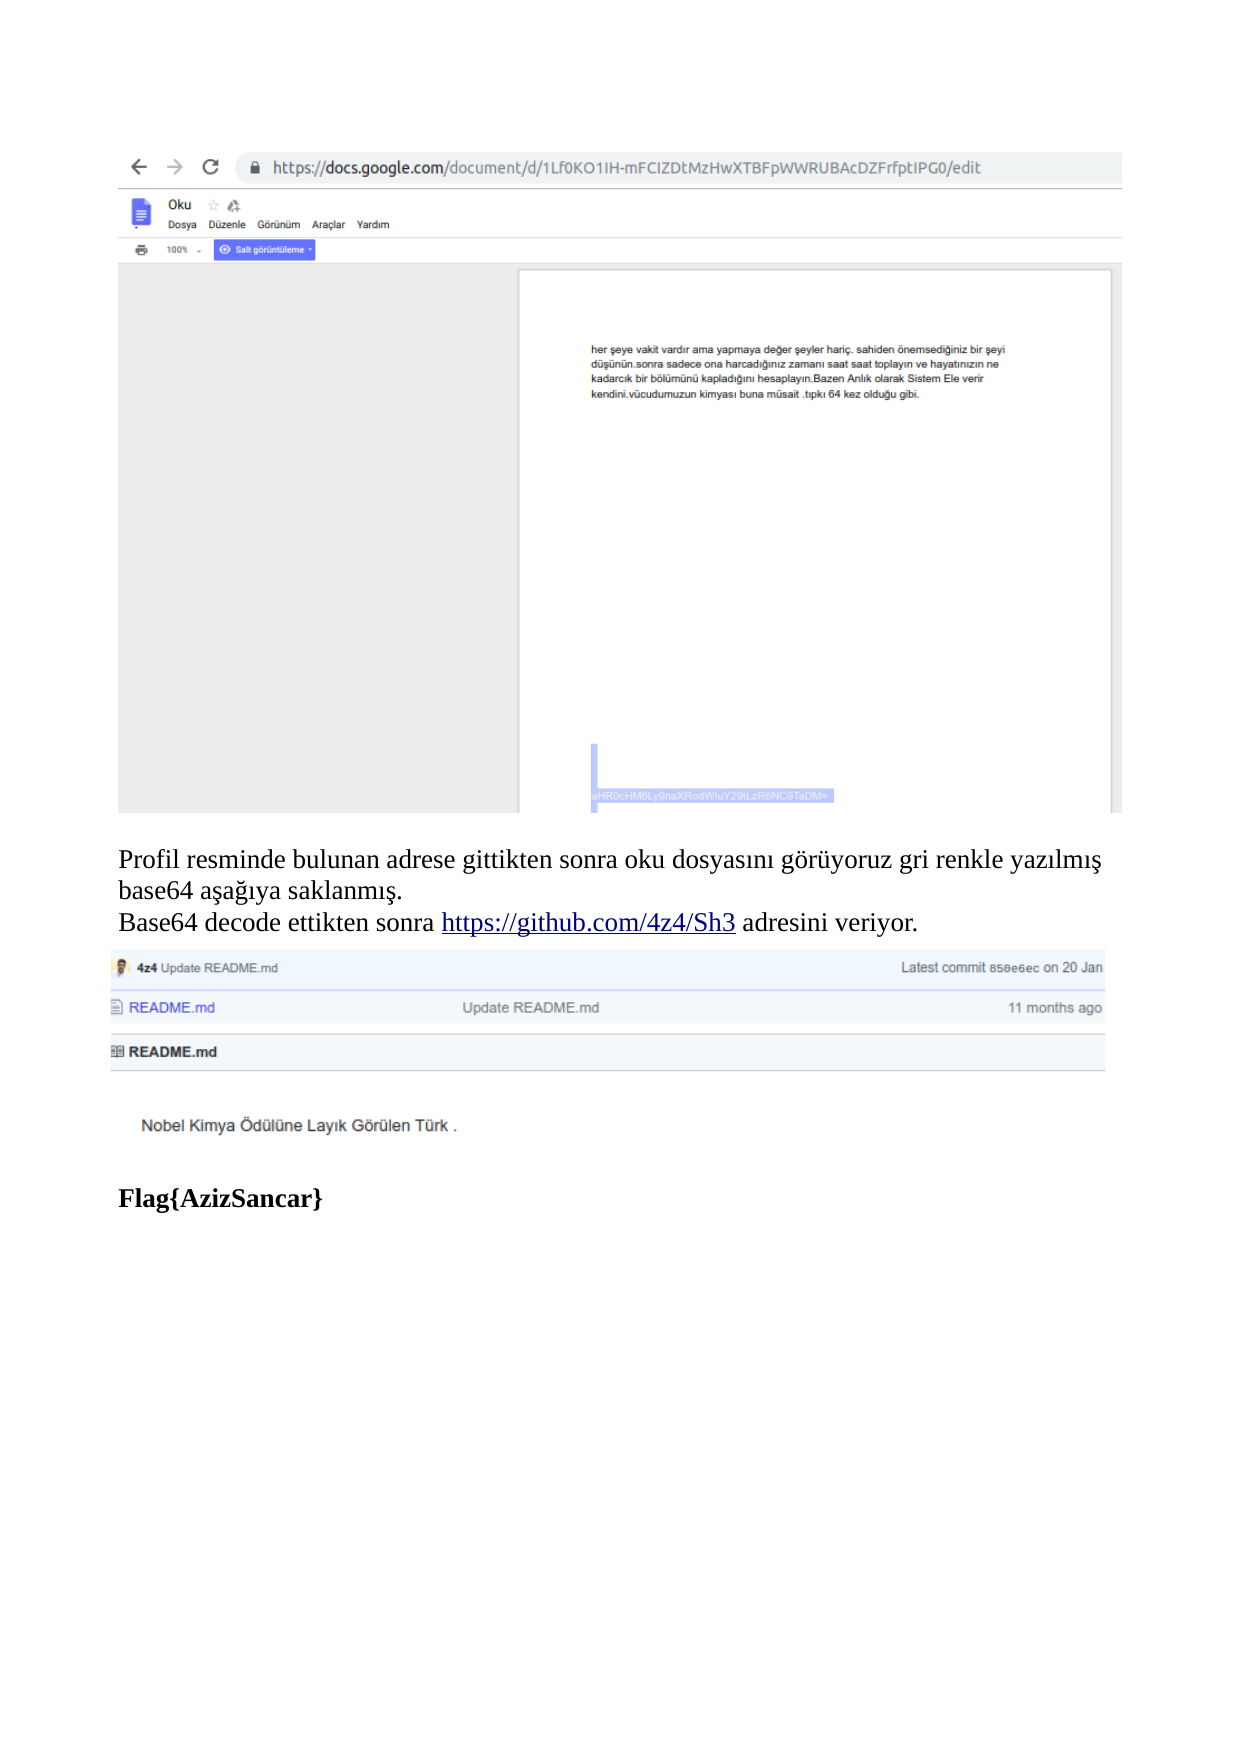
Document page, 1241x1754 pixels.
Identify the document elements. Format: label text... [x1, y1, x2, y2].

picture [118, 149, 1123, 813]
picture [110, 949, 1106, 1151]
text Base64 decode ettikten sonra https://github.com/4z4/Sh3 adresini veriyor. [118, 906, 1122, 937]
text Flag{AzizSancar} [118, 1182, 1122, 1213]
text Profil resminde bulunan adrese gittikten sonra oku dosyasını görüyoruz gri renkle yazılmış base64 aşağıya saklanmış. [118, 843, 1122, 906]
